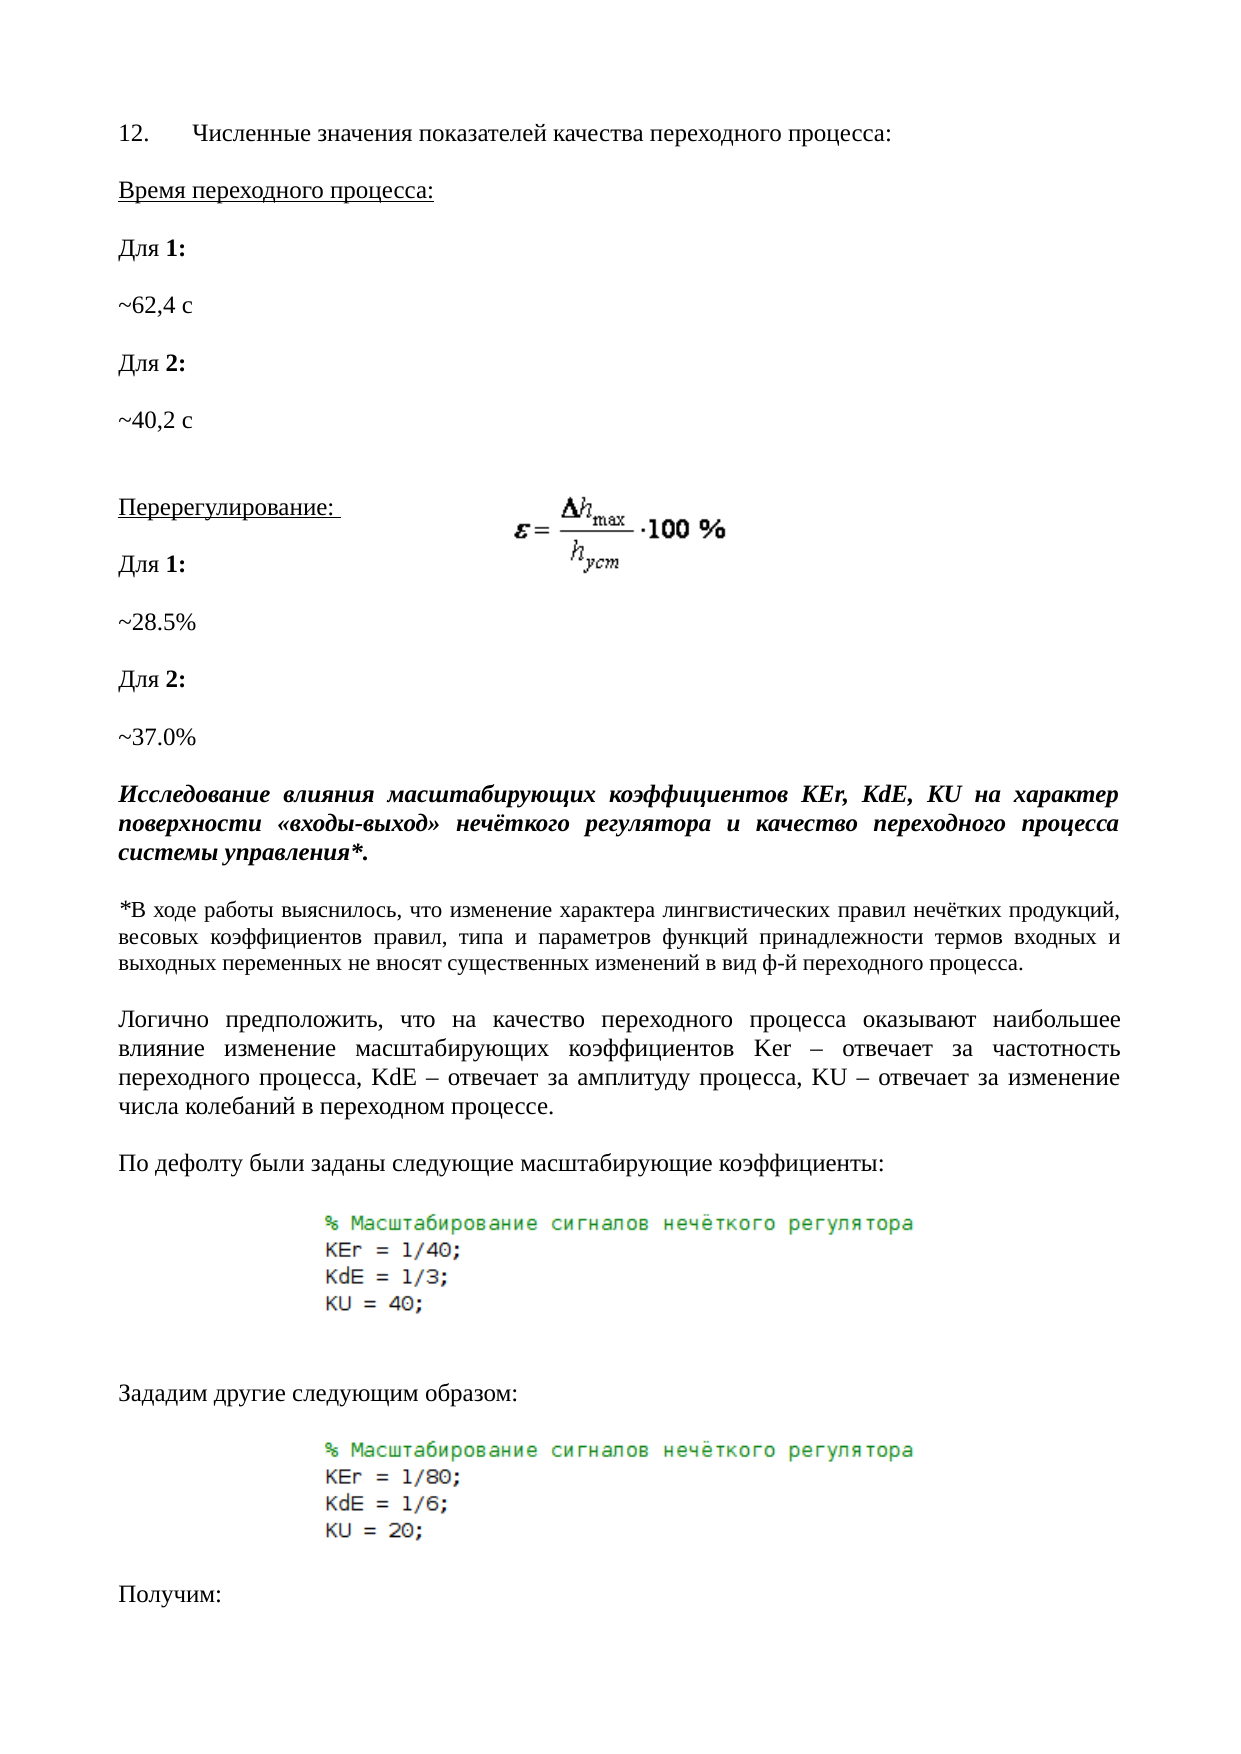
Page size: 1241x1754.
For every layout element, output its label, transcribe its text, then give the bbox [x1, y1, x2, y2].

text Зададим другие следующим образом: [118, 1378, 1122, 1407]
text Перерегулирование: [118, 492, 510, 521]
text Для 1: [118, 233, 1122, 262]
text ~40,2 с [118, 406, 1122, 434]
text Для 1: [118, 549, 510, 578]
text Время переходного процесса: [118, 176, 1122, 204]
text [730, 549, 1122, 578]
text ~28.5% [118, 607, 1122, 636]
picture [510, 491, 730, 578]
text ~37.0% [118, 722, 1122, 751]
text 12. Численные значения показателей качества переходного процесса: [118, 118, 1122, 147]
text Логично предположить, что на качество переходного процесса оказывают наибольшее влияние изменение масштабирующих коэффициентов Ker – отвечает за частотность переходного процесса, KdE – отвечает за амплитуду процесса, KU – отвечает за изменение числа колебаний в переходном процессе. [118, 1004, 1122, 1119]
text Получим: [118, 1579, 1122, 1608]
text Для 2: [118, 664, 1122, 693]
text Исследование влияния масштабирующих коэффициентов KEr, KdE, KU на характер поверхности «входы-выход» нечёткого регулятора и качество переходного процесса системы управления*. [118, 779, 1122, 866]
text *В ходе работы выяснилось, что изменение характера лингвистических правил нечётких продукций, весовых коэффициентов правил, типа и параметров функций принадлежности термов входных и выходных переменных не вносят существенных изменений в вид ф-й переходного процесса. [118, 894, 1122, 976]
picture [310, 1435, 931, 1547]
text [730, 492, 1122, 521]
picture [310, 1205, 931, 1328]
text ~62,4 с [118, 291, 1122, 319]
text Для 2: [118, 348, 1122, 377]
text По дефолту были заданы следующие масштабирующие коэффициенты: [118, 1148, 1122, 1177]
